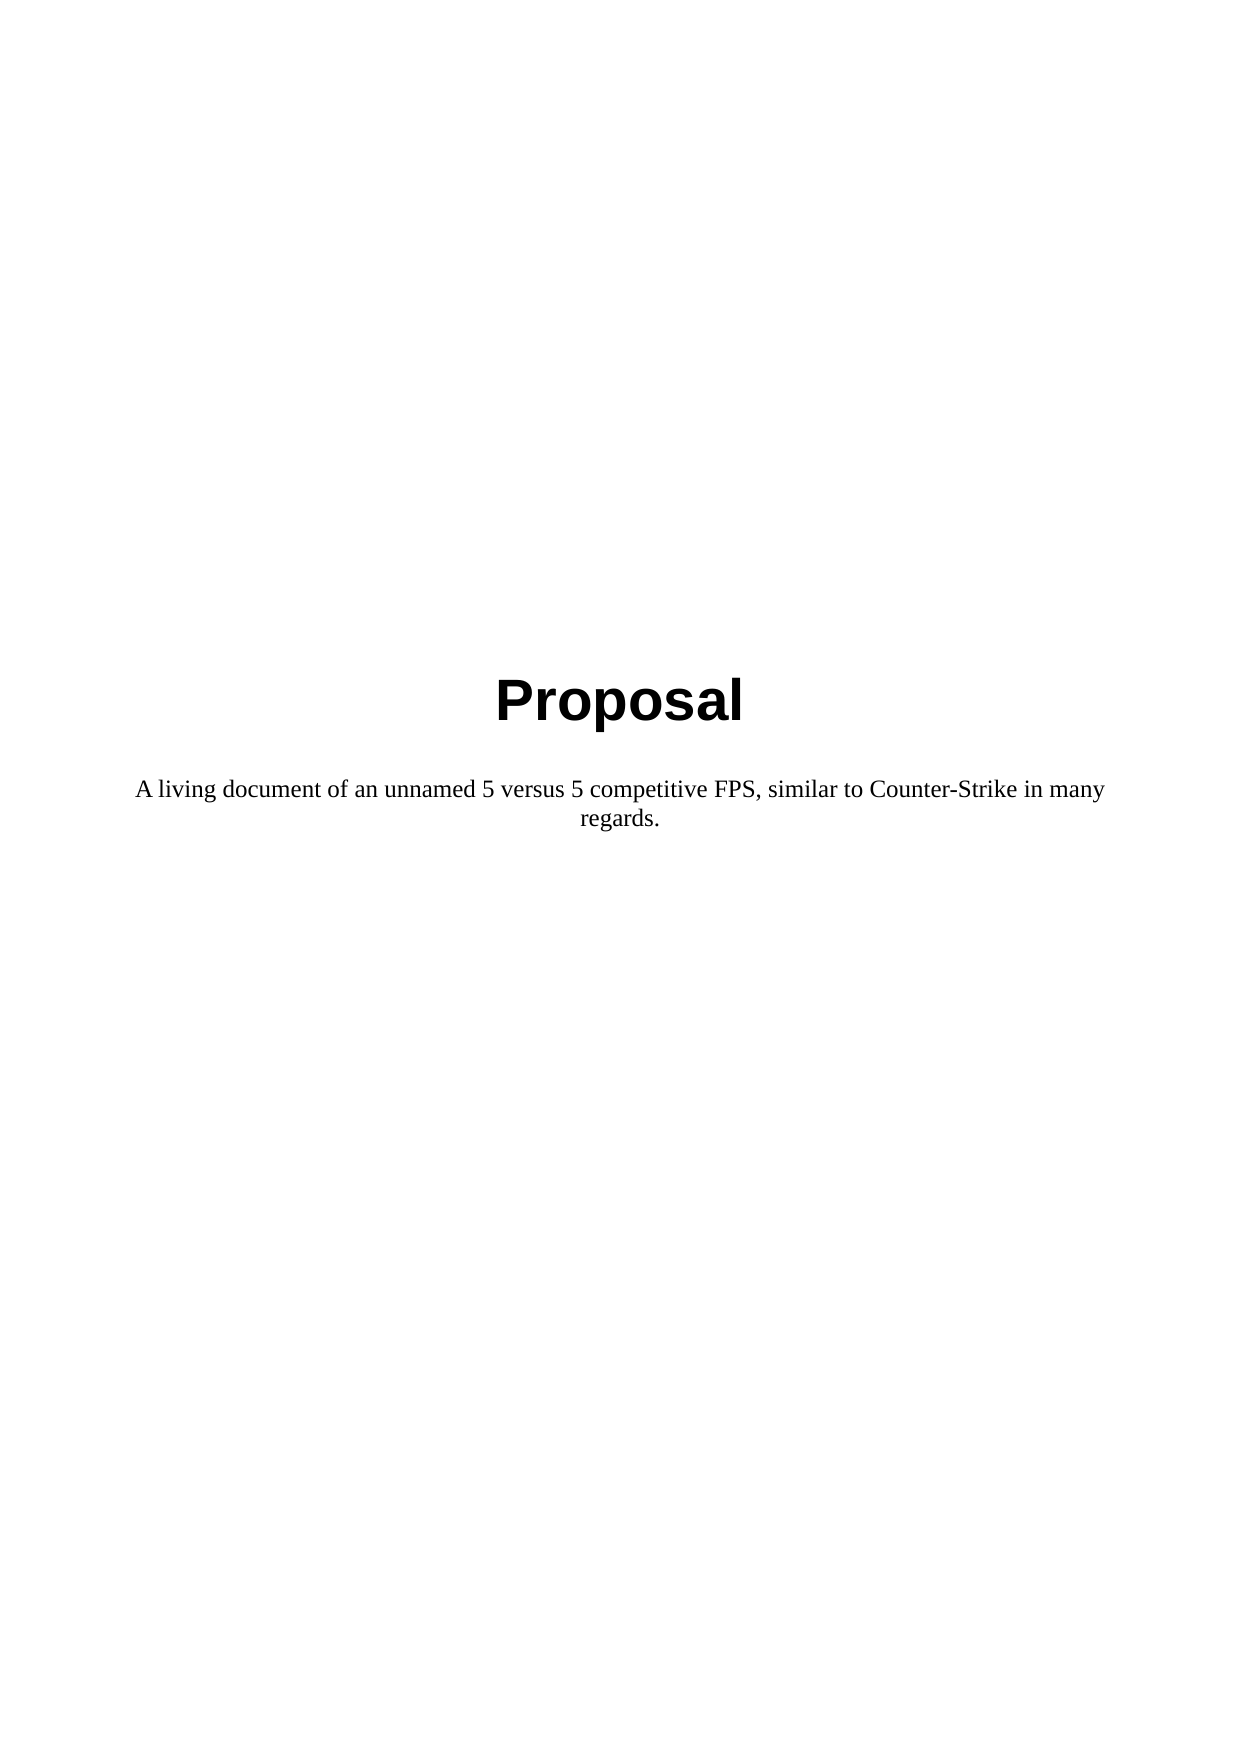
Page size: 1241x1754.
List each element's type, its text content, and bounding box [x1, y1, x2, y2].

title Proposal [118, 666, 1122, 733]
text A living document of an unnamed 5 versus 5 competitive FPS, similar to Counter-Strike in many regards. [118, 774, 1122, 832]
